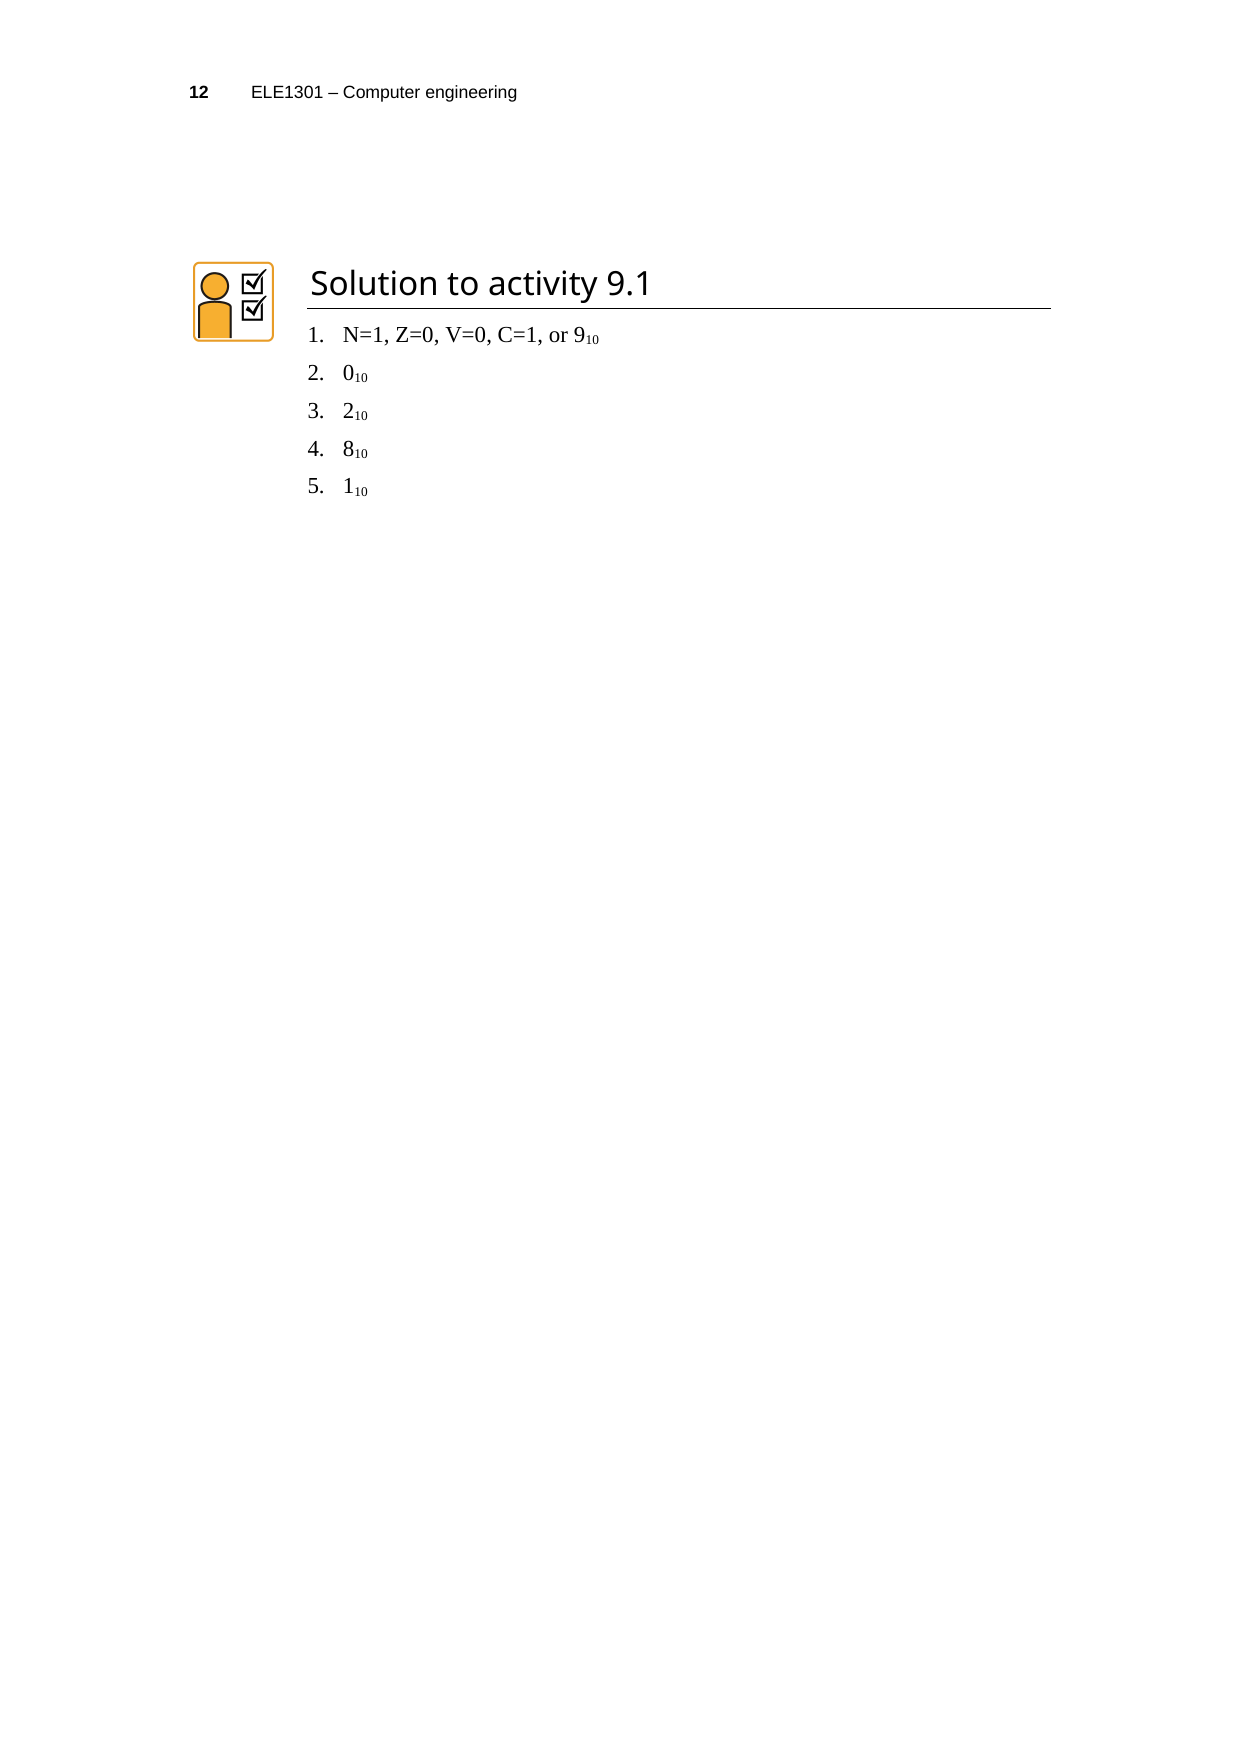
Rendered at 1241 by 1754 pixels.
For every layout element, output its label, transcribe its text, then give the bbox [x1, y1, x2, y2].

table_header Solution to activity 9.1 N=1, Z=0, V=0, C=1, or 910 010 210 810 110 [307, 257, 1051, 308]
table_header Solution to activity 9.1 N=1, Z=0, V=0, C=1, or 910 010 210 810 110 [307, 309, 1051, 499]
picture [188, 257, 278, 346]
table_header [189, 257, 307, 499]
